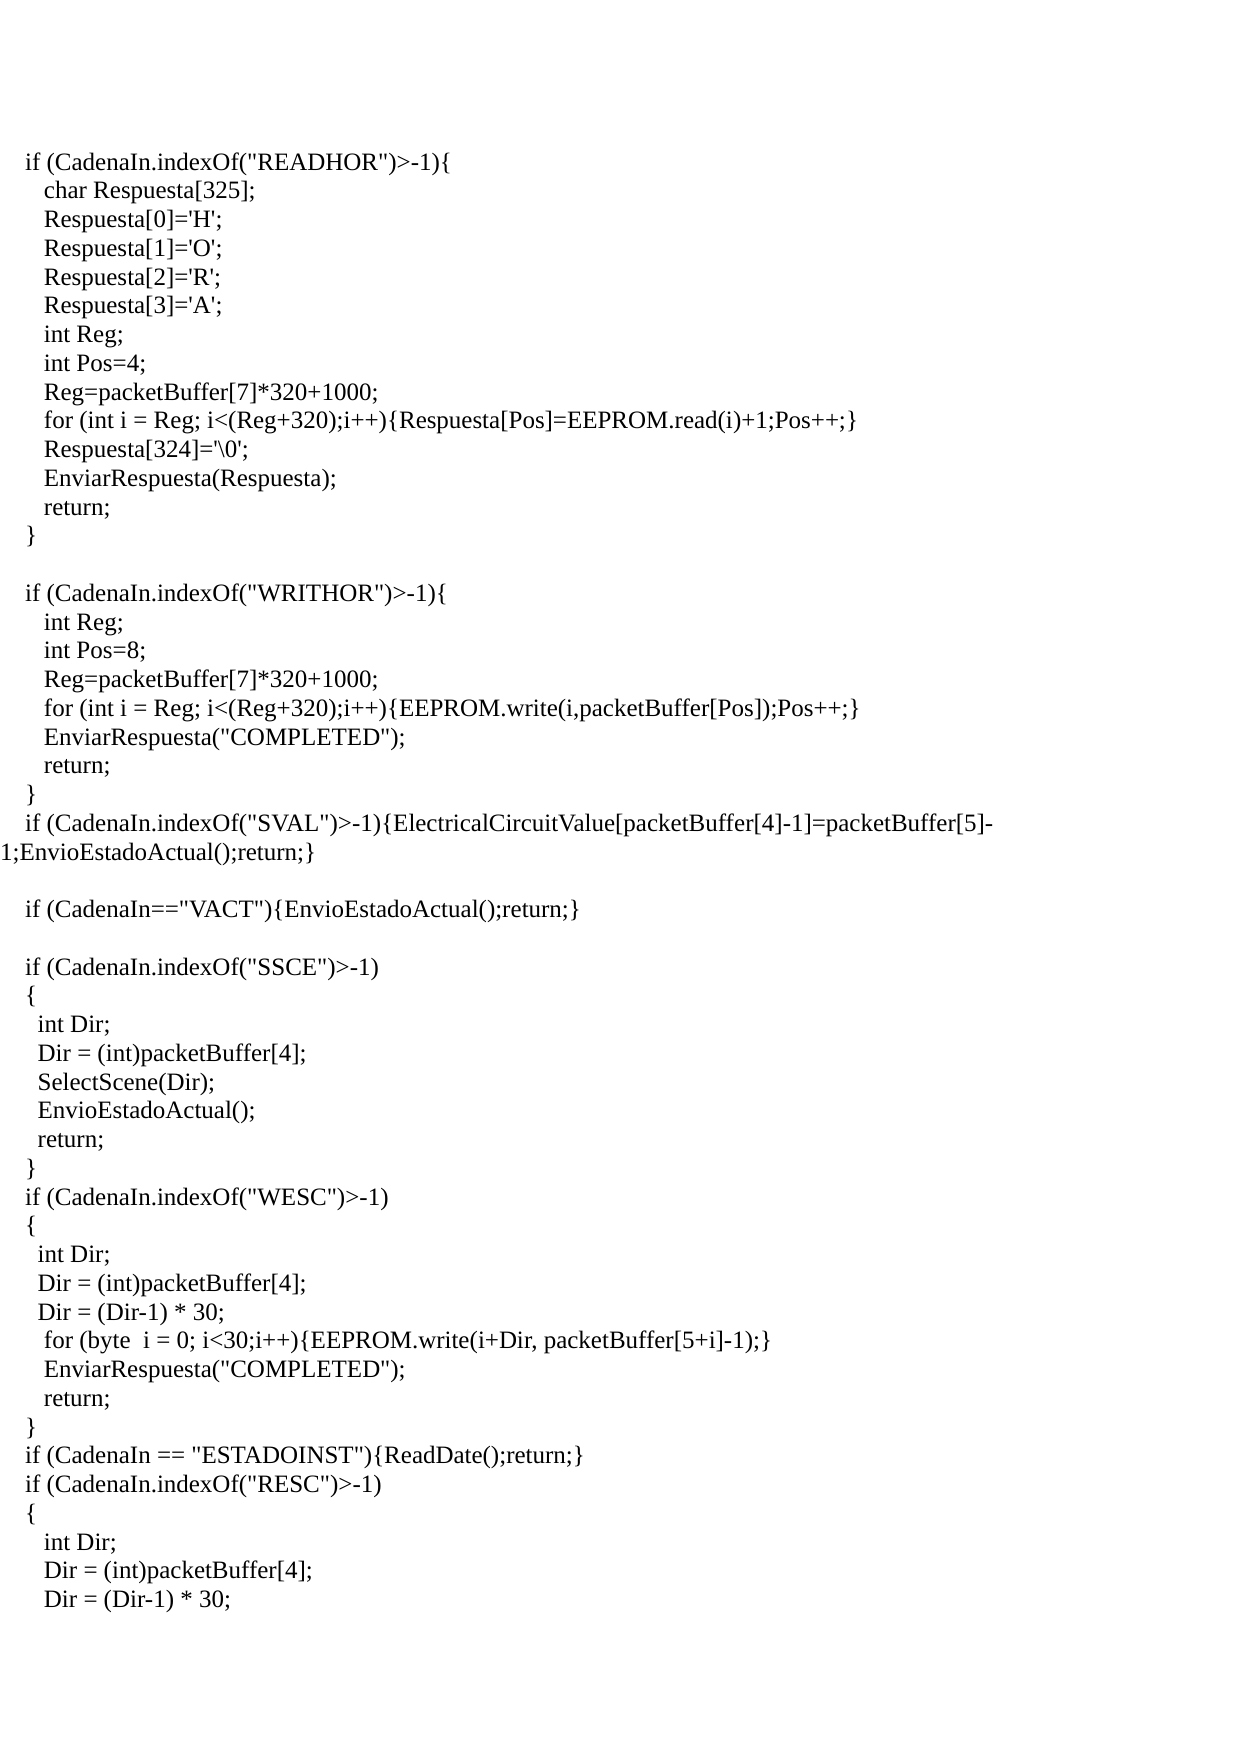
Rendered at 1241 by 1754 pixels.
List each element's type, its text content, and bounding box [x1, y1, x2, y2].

text int Reg; [0, 319, 1240, 348]
text SelectScene(Dir); [0, 1067, 1240, 1096]
text if (CadenaIn.indexOf("WESC")>-1) [0, 1182, 1240, 1211]
text Reg=packetBuffer[7]*320+1000; [0, 664, 1240, 693]
text return; [0, 492, 1240, 521]
text int Dir; [0, 1527, 1240, 1556]
text if (CadenaIn.indexOf("READHOR")>-1){ [0, 147, 1240, 176]
text if (CadenaIn=="VACT"){EnvioEstadoActual();return;} [0, 894, 1240, 923]
text int Dir; [0, 1009, 1240, 1038]
text for (int i = Reg; i<(Reg+320);i++){Respuesta[Pos]=EEPROM.read(i)+1;Pos++;} [0, 406, 1240, 434]
text int Reg; [0, 607, 1240, 636]
text Respuesta[0]='H'; [0, 204, 1240, 233]
text Dir = (int)packetBuffer[4]; [0, 1268, 1240, 1297]
text if (CadenaIn == "ESTADOINST"){ReadDate();return;} [0, 1441, 1240, 1469]
text Dir = (int)packetBuffer[4]; [0, 1556, 1240, 1584]
text } [0, 1153, 1240, 1182]
text for (int i = Reg; i<(Reg+320);i++){EEPROM.write(i,packetBuffer[Pos]);Pos++;} [0, 693, 1240, 722]
text int Dir; [0, 1239, 1240, 1268]
text int Pos=4; [0, 348, 1240, 377]
text EnviarRespuesta(Respuesta); [0, 463, 1240, 492]
text char Respuesta[325]; [0, 176, 1240, 204]
text Dir = (Dir-1) * 30; [0, 1297, 1240, 1326]
text return; [0, 751, 1240, 779]
text Respuesta[324]='\0'; [0, 434, 1240, 463]
text Dir = (int)packetBuffer[4]; [0, 1038, 1240, 1067]
text if (CadenaIn.indexOf("SVAL")>-1){ElectricalCircuitValue[packetBuffer[4]-1]=packetBuffer[5]-1;EnvioEstadoActual();return;} [0, 808, 1240, 866]
text return; [0, 1124, 1240, 1153]
text EnvioEstadoActual(); [0, 1096, 1240, 1124]
text Reg=packetBuffer[7]*320+1000; [0, 377, 1240, 406]
text } [0, 1412, 1240, 1441]
text } [0, 779, 1240, 808]
text { [0, 981, 1240, 1009]
text if (CadenaIn.indexOf("SSCE")>-1) [0, 952, 1240, 981]
text EnviarRespuesta("COMPLETED"); [0, 722, 1240, 751]
text Respuesta[2]='R'; [0, 262, 1240, 291]
text { [0, 1498, 1240, 1527]
text return; [0, 1383, 1240, 1412]
text Respuesta[3]='A'; [0, 291, 1240, 319]
text Respuesta[1]='O'; [0, 233, 1240, 262]
text Dir = (Dir-1) * 30; [0, 1584, 1240, 1613]
text if (CadenaIn.indexOf("WRITHOR")>-1){ [0, 578, 1240, 607]
text { [0, 1211, 1240, 1239]
text EnviarRespuesta("COMPLETED"); [0, 1354, 1240, 1383]
text } [0, 521, 1240, 549]
text int Pos=8; [0, 636, 1240, 664]
text for (byte i = 0; i<30;i++){EEPROM.write(i+Dir, packetBuffer[5+i]-1);} [0, 1326, 1240, 1354]
text if (CadenaIn.indexOf("RESC")>-1) [0, 1469, 1240, 1498]
